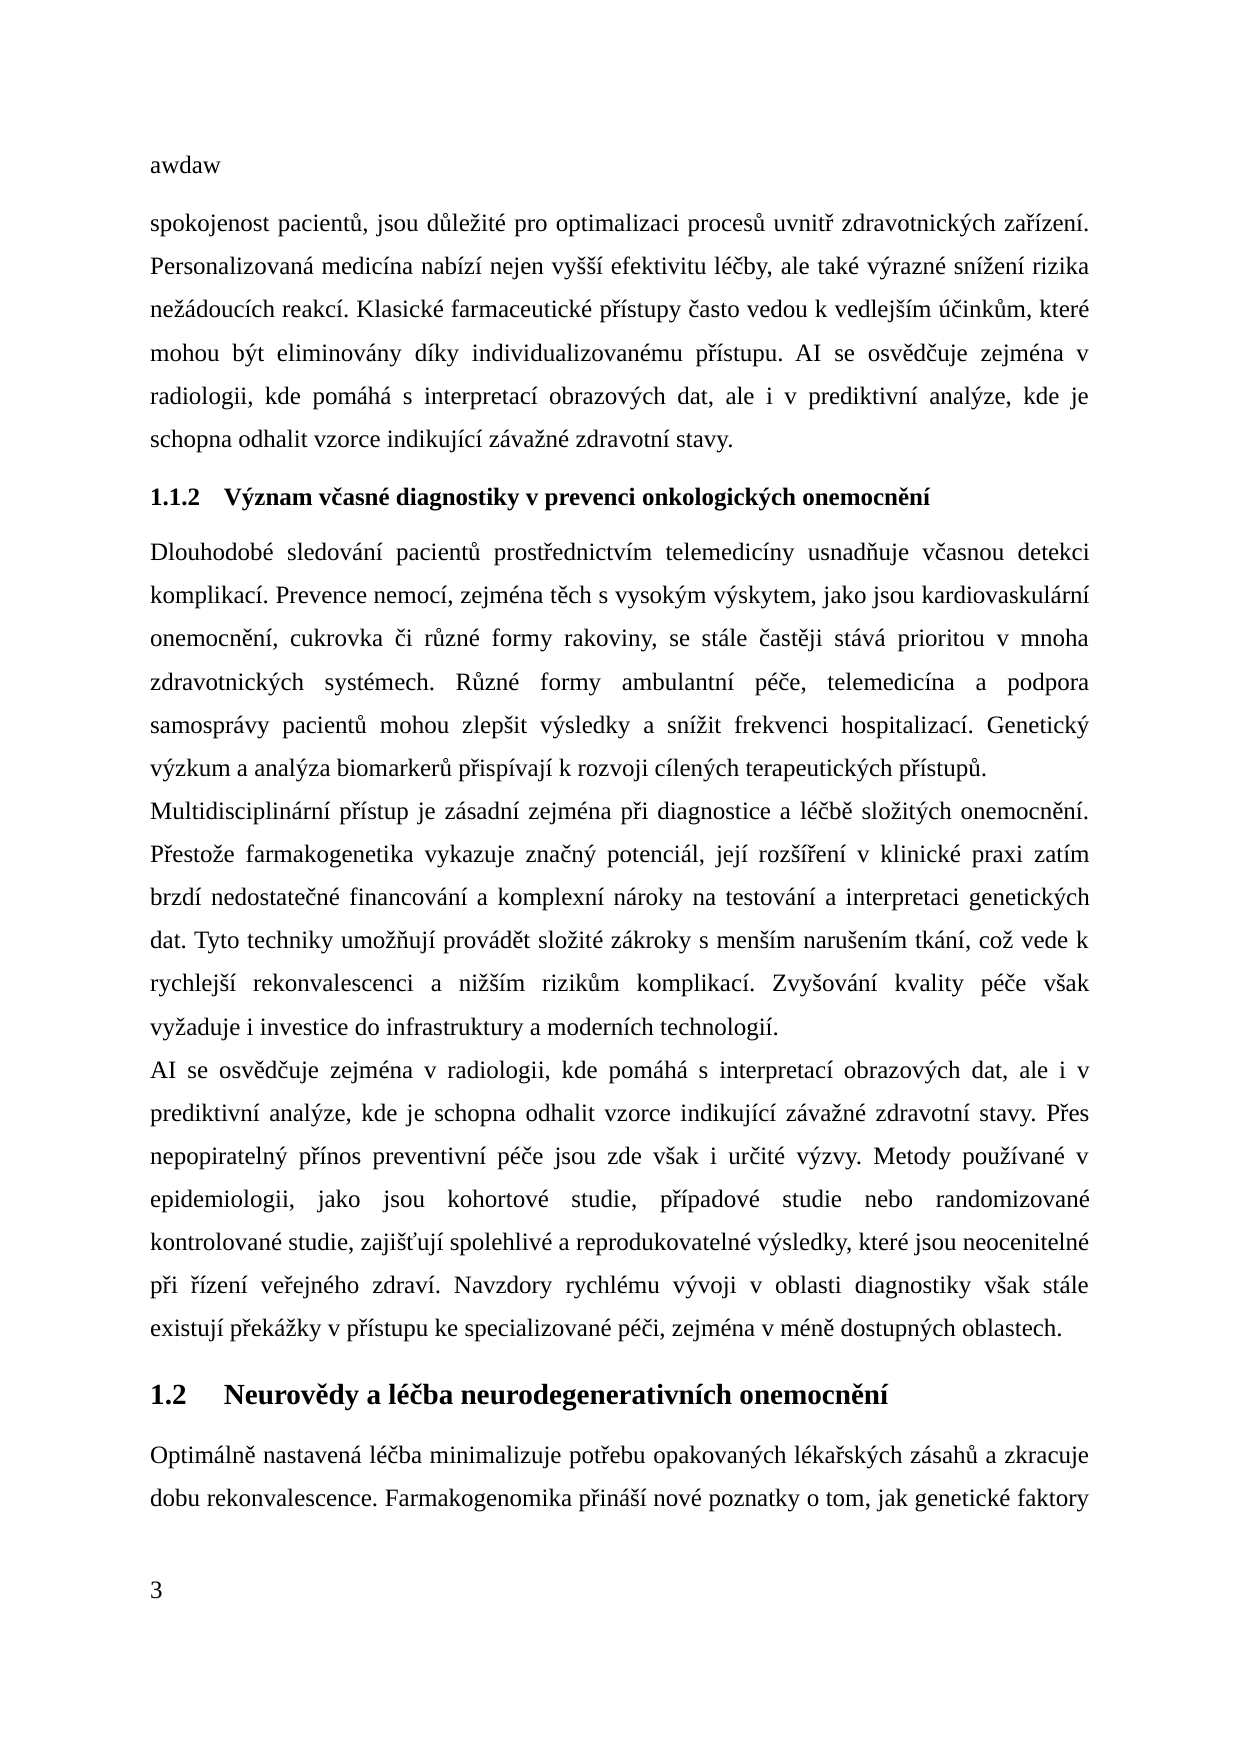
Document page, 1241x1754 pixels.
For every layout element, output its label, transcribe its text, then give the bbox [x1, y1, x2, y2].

subtitle Neurovědy a léčba neurodegenerativních onemocnění [150, 1377, 1090, 1411]
text Optimálně nastavená léčba minimalizuje potřebu opakovaných lékařských zásahů a zkracuje dobu rekonvalescence. Farmakogenomika přináší nové poznatky o tom, jak genetické faktory [150, 1440, 1090, 1512]
subtitle Význam včasné diagnostiky v prevenci onkologických onemocnění [150, 482, 1090, 510]
text Dlouhodobé sledování pacientů prostřednictvím telemedicíny usnadňuje včasnou detekci komplikací. Prevence nemocí, zejména těch s vysokým výskytem, jako jsou kardiovaskulární onemocnění, cukrovka či různé formy rakoviny, se stále častěji stává prioritou v mnoha zdravotnických systémech. Různé formy ambulantní péče, telemedicína a podpora samosprávy pacientů mohou zlepšit výsledky a snížit frekvenci hospitalizací. Genetický výzkum a analýza biomarkerů přispívají k rozvoji cílených terapeutických přístupů. [150, 537, 1090, 782]
text spokojenost pacientů, jsou důležité pro optimalizaci procesů uvnitř zdravotnických zařízení. Personalizovaná medicína nabízí nejen vyšší efektivitu léčby, ale také výrazné snížení rizika nežádoucích reakcí. Klasické farmaceutické přístupy často vedou k vedlejším účinkům, které mohou být eliminovány díky individualizovanému přístupu. AI se osvědčuje zejména v radiologii, kde pomáhá s interpretací obrazových dat, ale i v prediktivní analýze, kde je schopna odhalit vzorce indikující závažné zdravotní stavy. [150, 208, 1090, 453]
text Multidisciplinární přístup je zásadní zejména při diagnostice a léčbě složitých onemocnění. Přestože farmakogenetika vykazuje značný potenciál, její rozšíření v klinické praxi zatím brzdí nedostatečné financování a komplexní nároky na testování a interpretaci genetických dat. Tyto techniky umožňují provádět složité zákroky s menším narušením tkání, což vede k rychlejší rekonvalescenci a nižším rizikům komplikací. Zvyšování kvality péče však vyžaduje i investice do infrastruktury a moderních technologií. [150, 796, 1090, 1040]
text AI se osvědčuje zejména v radiologii, kde pomáhá s interpretací obrazových dat, ale i v prediktivní analýze, kde je schopna odhalit vzorce indikující závažné zdravotní stavy. Přes nepopiratelný přínos preventivní péče jsou zde však i určité výzvy. Metody používané v epidemiologii, jako jsou kohortové studie, případové studie nebo randomizované kontrolované studie, zajišťují spolehlivé a reprodukovatelné výsledky, které jsou neocenitelné při řízení veřejného zdraví. Navzdory rychlému vývoji v oblasti diagnostiky však stále existují překážky v přístupu ke specializované péči, zejména v méně dostupných oblastech. [150, 1055, 1090, 1342]
